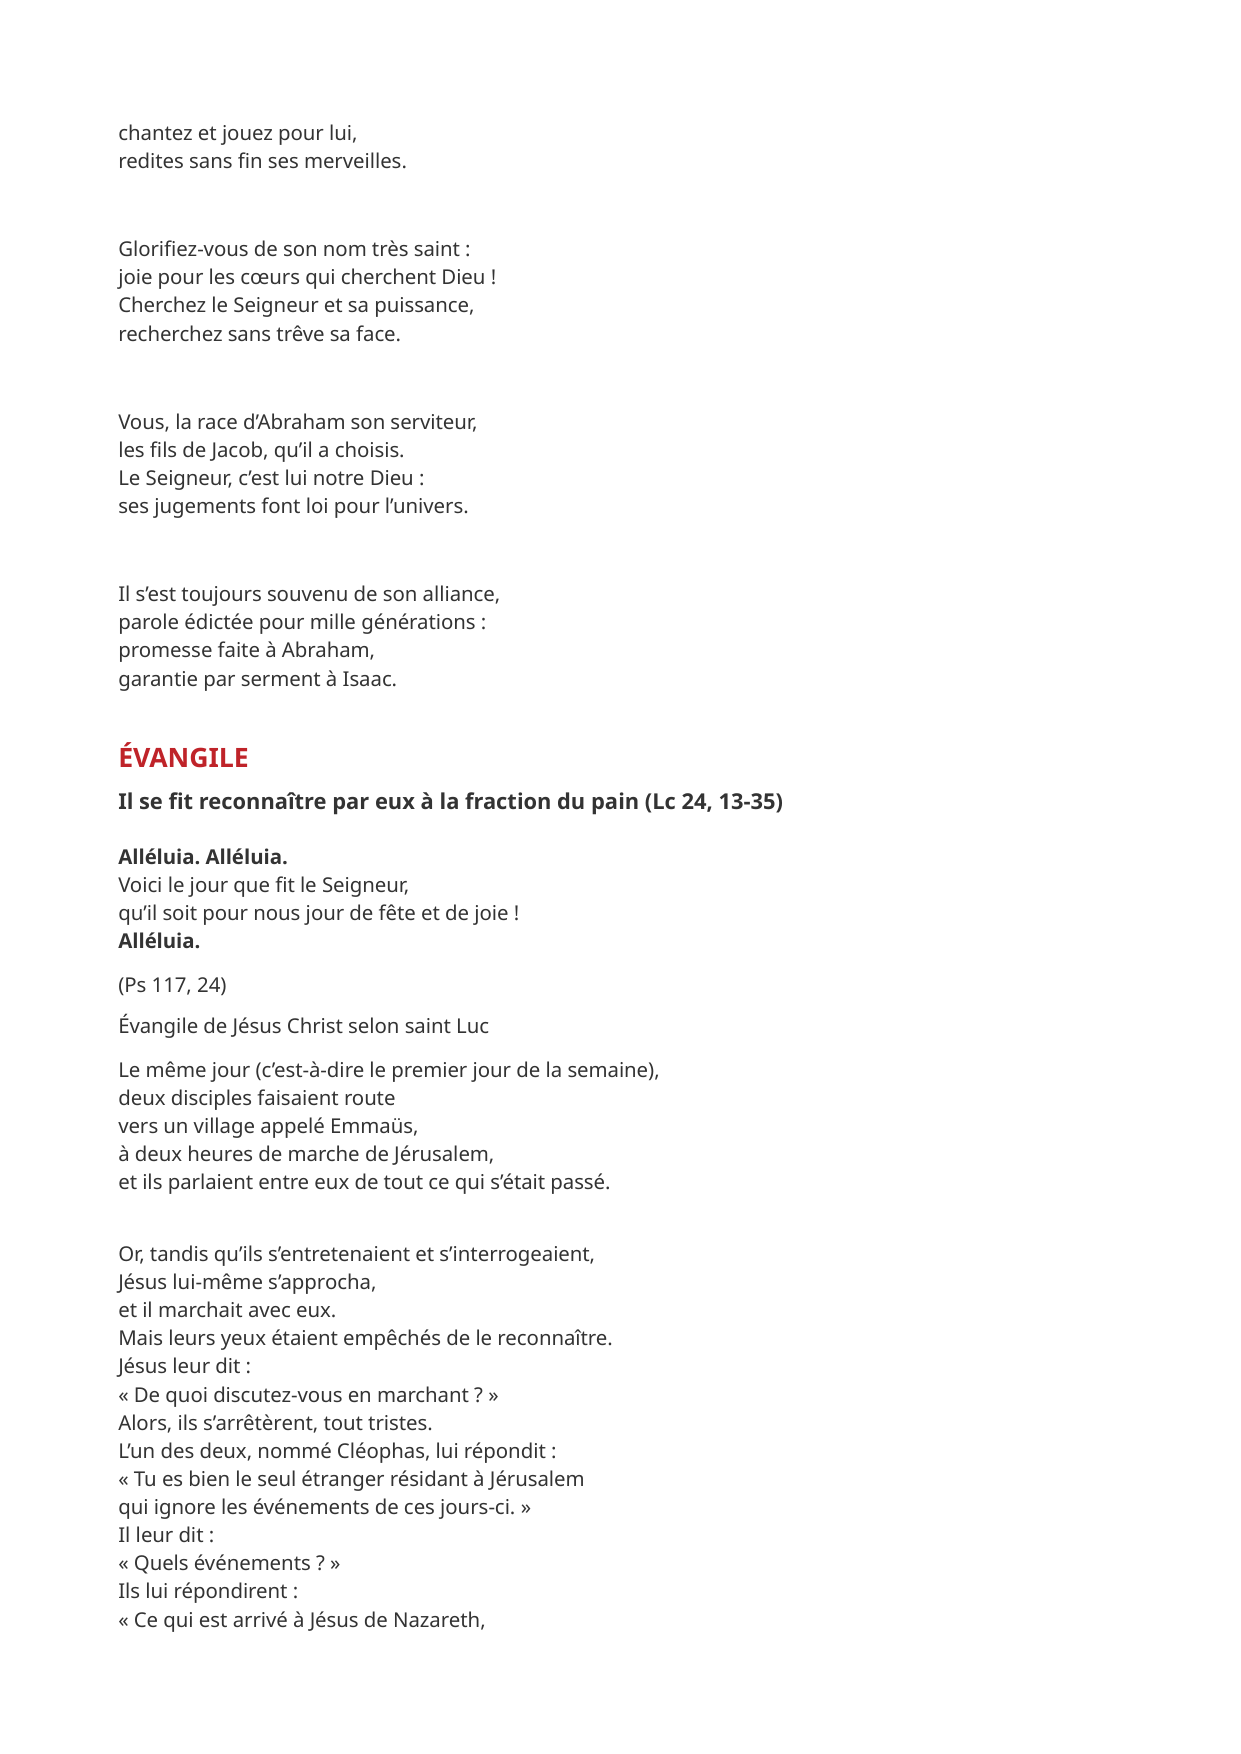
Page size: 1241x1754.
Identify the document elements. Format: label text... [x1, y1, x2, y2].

text Évangile de Jésus Christ selon saint Luc [118, 1011, 1122, 1039]
text chantez et jouez pour lui, redites sans fin ses merveilles. [118, 118, 1122, 174]
subtitle ÉVANGILE [118, 739, 1122, 775]
text Vous, la race d’Abraham son serviteur, les fils de Jacob, qu’il a choisis. Le Seigneur, c’est lui notre Dieu : ses jugements font loi pour l’univers. [118, 407, 1122, 519]
text Glorifiez-vous de son nom très saint : joie pour les cœurs qui cherchent Dieu ! Cherchez le Seigneur et sa puissance, recherchez sans trêve sa face. [118, 234, 1122, 347]
text (Ps 117, 24) [118, 971, 1122, 999]
subtitle Il se fit reconnaître par eux à la fraction du pain (Lc 24, 13-35) [118, 786, 1122, 816]
text Alléluia. Alléluia. Voici le jour que fit le Seigneur, qu’il soit pour nous jour de fête et de joie ! Alléluia. [118, 842, 1122, 955]
text Le même jour (c’est-à-dire le premier jour de la semaine), deux disciples faisaient route vers un village appelé Emmaüs, à deux heures de marche de Jérusalem, et ils parlaient entre eux de tout ce qui s’était passé. [118, 1055, 1122, 1196]
text Il s’est toujours souvenu de son alliance, parole édictée pour mille générations : promesse faite à Abraham, garantie par serment à Isaac. [118, 579, 1122, 692]
text Or, tandis qu’ils s’entretenaient et s’interrogeaient, Jésus lui-même s’approcha, et il marchait avec eux. Mais leurs yeux étaient empêchés de le reconnaître. Jésus leur dit : « De quoi discutez-vous en marchant ? » Alors, ils s’arrêtèrent, tout tristes. L’un des deux, nommé Cléophas, lui répondit : « Tu es bien le seul étranger résidant à Jérusalem qui ignore les événements de ces jours-ci. » Il leur dit : « Quels événements ? » Ils lui répondirent : « Ce qui est arrivé à Jésus de Nazareth, [118, 1211, 1122, 1633]
